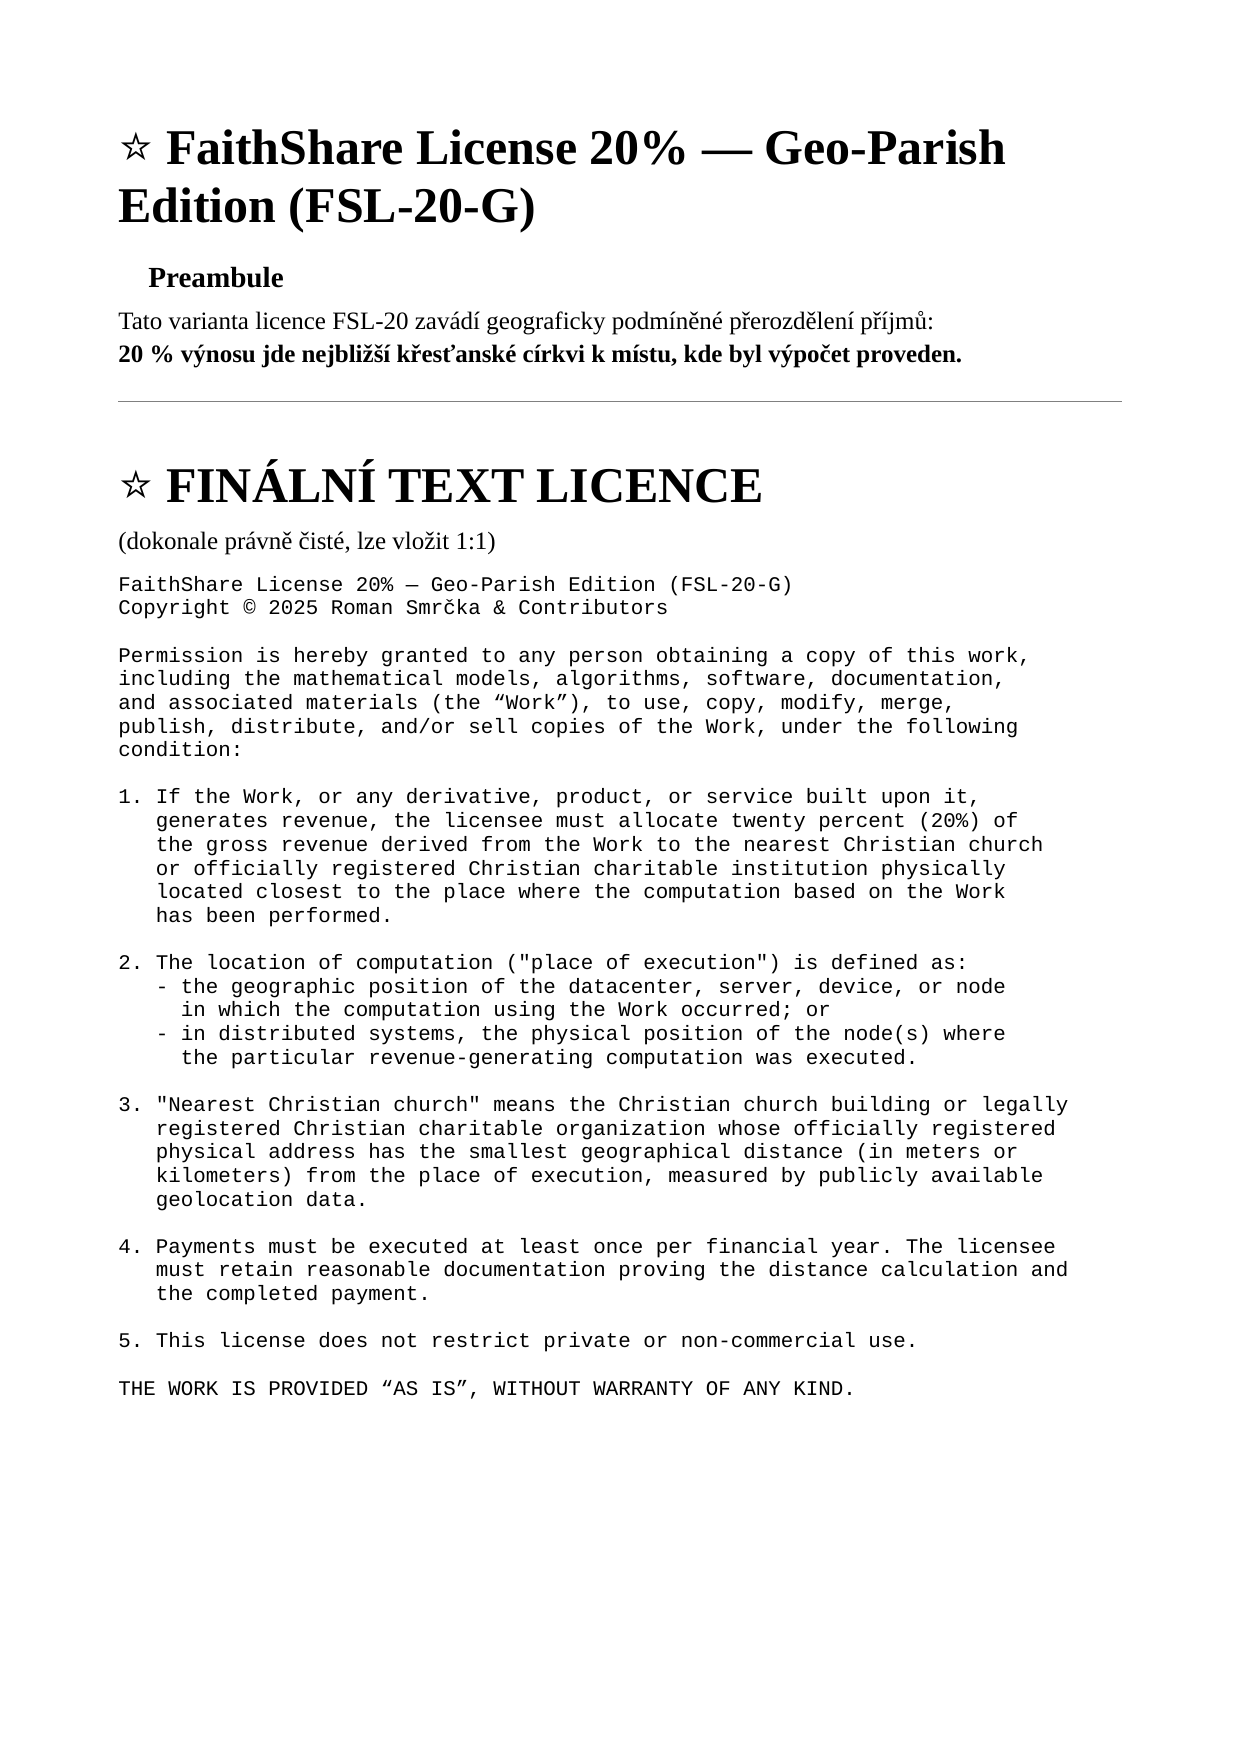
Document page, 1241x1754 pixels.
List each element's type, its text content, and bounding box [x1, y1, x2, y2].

text kilometers) from the place of execution, measured by publicly available [118, 1165, 1122, 1188]
text publish, distribute, and/or sell copies of the Work, under the following [118, 716, 1122, 739]
text must retain reasonable documentation proving the distance calculation and [118, 1259, 1122, 1283]
subtitle ⭐ FaithShare License 20% — Geo-Parish Edition (FSL-20-G) [118, 118, 1122, 233]
text Tato varianta licence FSL-20 zavádí geograficky podmíněné přerozdělení příjmů: 20 % výnosu jde nejbližší křesťanské církvi k místu, kde byl výpočet proveden. [118, 306, 1122, 368]
text 4. Payments must be executed at least once per financial year. The licensee [118, 1236, 1122, 1259]
text 2. The location of computation ("place of execution") is defined as: [118, 952, 1122, 976]
text Permission is hereby granted to any person obtaining a copy of this work, [118, 645, 1122, 668]
text Copyright © 2025 Roman Smrčka & Contributors [118, 597, 1122, 621]
text FaithShare License 20% — Geo-Parish Edition (FSL-20-G) [118, 574, 1122, 597]
text the completed payment. [118, 1283, 1122, 1307]
text generates revenue, the licensee must allocate twenty percent (20%) of [118, 810, 1122, 834]
text - in distributed systems, the physical position of the node(s) where [118, 1023, 1122, 1047]
text in which the computation using the Work occurred; or [118, 999, 1122, 1023]
text including the mathematical models, algorithms, software, documentation, [118, 668, 1122, 692]
subtitle 📜 Preambule [118, 260, 1122, 294]
text 5. This license does not restrict private or non-commercial use. [118, 1330, 1122, 1354]
text located closest to the place where the computation based on the Work [118, 881, 1122, 905]
text (dokonale právně čisté, lze vložit 1:1) [118, 526, 1122, 555]
text or officially registered Christian charitable institution physically [118, 857, 1122, 881]
text condition: [118, 739, 1122, 763]
text physical address has the smallest geographical distance (in meters or [118, 1141, 1122, 1165]
text 1. If the Work, or any derivative, product, or service built upon it, [118, 787, 1122, 810]
text registered Christian charitable organization whose officially registered [118, 1118, 1122, 1141]
text and associated materials (the “Work”), to use, copy, modify, merge, [118, 692, 1122, 716]
text 3. "Nearest Christian church" means the Christian church building or legally [118, 1094, 1122, 1118]
text THE WORK IS PROVIDED “AS IS”, WITHOUT WARRANTY OF ANY KIND. [118, 1378, 1122, 1401]
text the particular revenue-generating computation was executed. [118, 1047, 1122, 1070]
text - the geographic position of the datacenter, server, device, or node [118, 976, 1122, 999]
text the gross revenue derived from the Work to the nearest Christian church [118, 834, 1122, 857]
subtitle ⭐ FINÁLNÍ TEXT LICENCE [118, 456, 1122, 514]
text geolocation data. [118, 1188, 1122, 1212]
text has been performed. [118, 905, 1122, 928]
